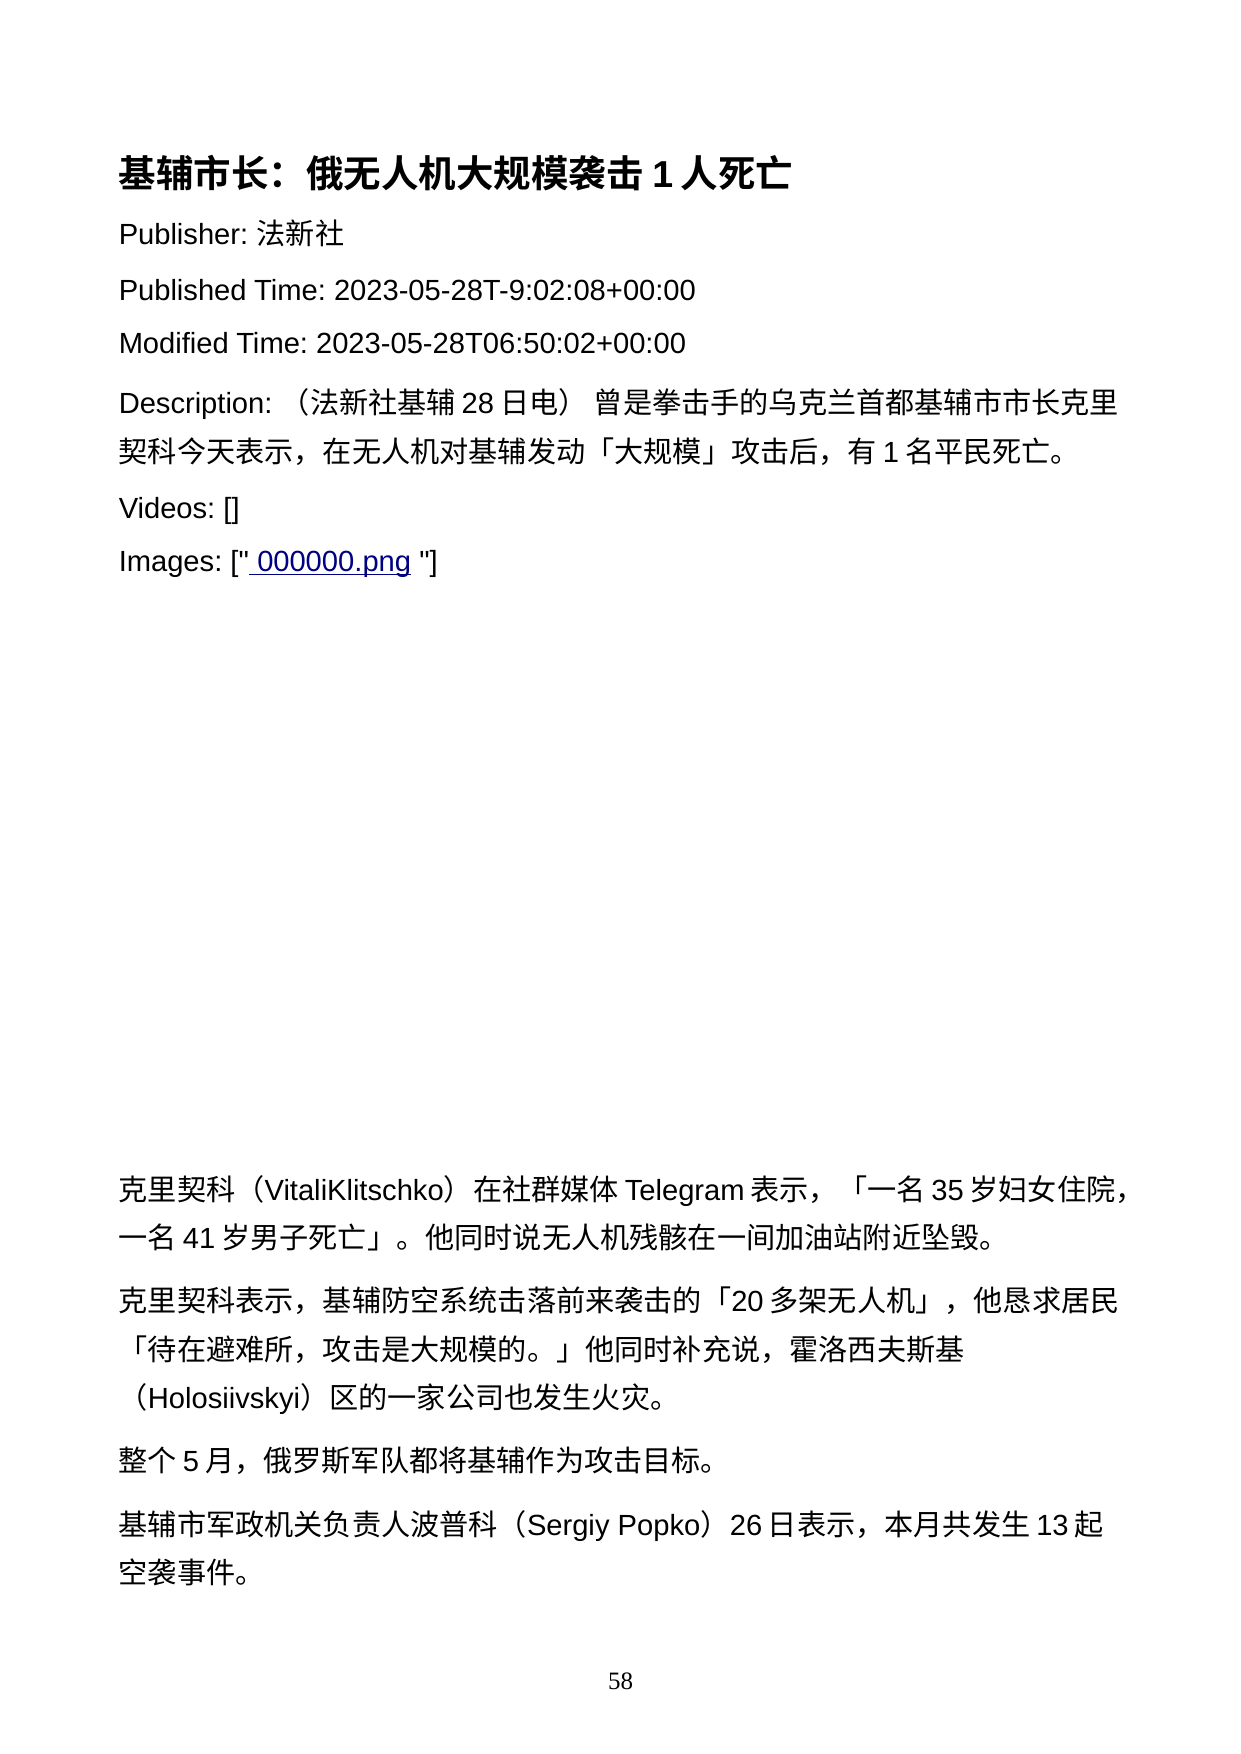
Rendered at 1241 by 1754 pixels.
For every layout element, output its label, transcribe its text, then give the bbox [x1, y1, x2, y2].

text Modified Time: 2023-05-28T06:50:02+00:00 [118, 327, 1122, 360]
text 克里契科表示，基辅防空系统击落前来袭击的「20多架无人机」，他恳求居民「待在避难所，攻击是大规模的。」他同时补充说，霍洛西夫斯基（Holosiivskyi）区的一家公司也发生火灾。 [118, 1278, 1122, 1417]
text Publisher: 法新社 [118, 210, 1122, 253]
text Published Time: 2023-05-28T-9:02:08+00:00 [118, 273, 1122, 307]
text 基辅市军政机关负责人波普科（Sergiy Popko）26日表示，本月共发生13起空袭事件。 [118, 1501, 1122, 1592]
text 整个5月，俄罗斯军队都将基辅作为攻击目标。 [118, 1438, 1122, 1480]
text Images: [" 000000.png "] [118, 544, 1122, 578]
text Description: （法新社基辅28日电） 曾是拳击手的乌克兰首都基辅市市长克里契科今天表示，在无人机对基辅发动「大规模」攻击后，有1名平民死亡。 [118, 380, 1122, 471]
subtitle 基辅市长：俄无人机大规模袭击 1人死亡 [118, 143, 1122, 198]
text Videos: [] [118, 491, 1122, 525]
text 克里契科（VitaliKlitschko）在社群媒体Telegram表示，「一名35岁妇女住院，一名41岁男子死亡」。他同时说无人机残骸在一间加油站附近坠毁。 [118, 1166, 1122, 1257]
